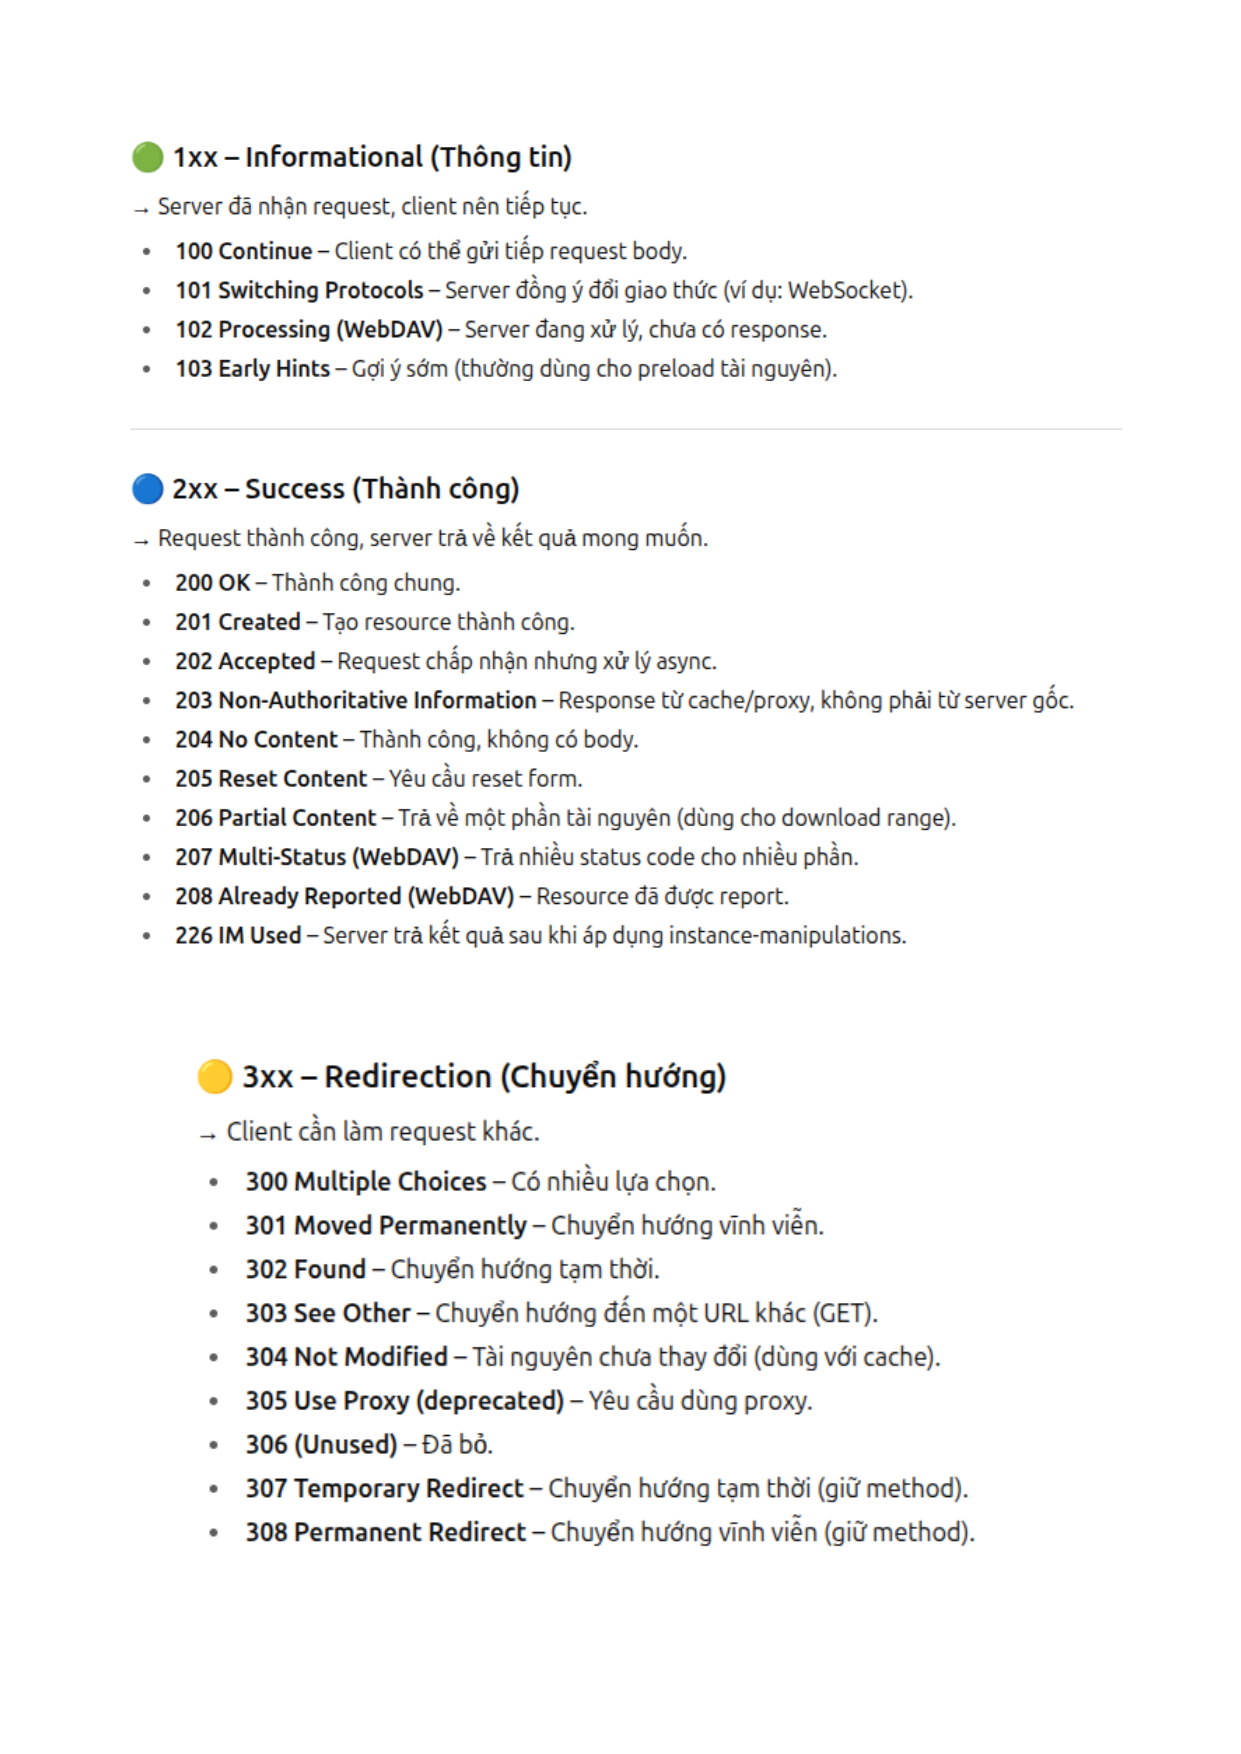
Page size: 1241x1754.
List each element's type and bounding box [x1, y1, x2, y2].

picture [163, 1036, 1077, 1579]
picture [118, 118, 1123, 980]
